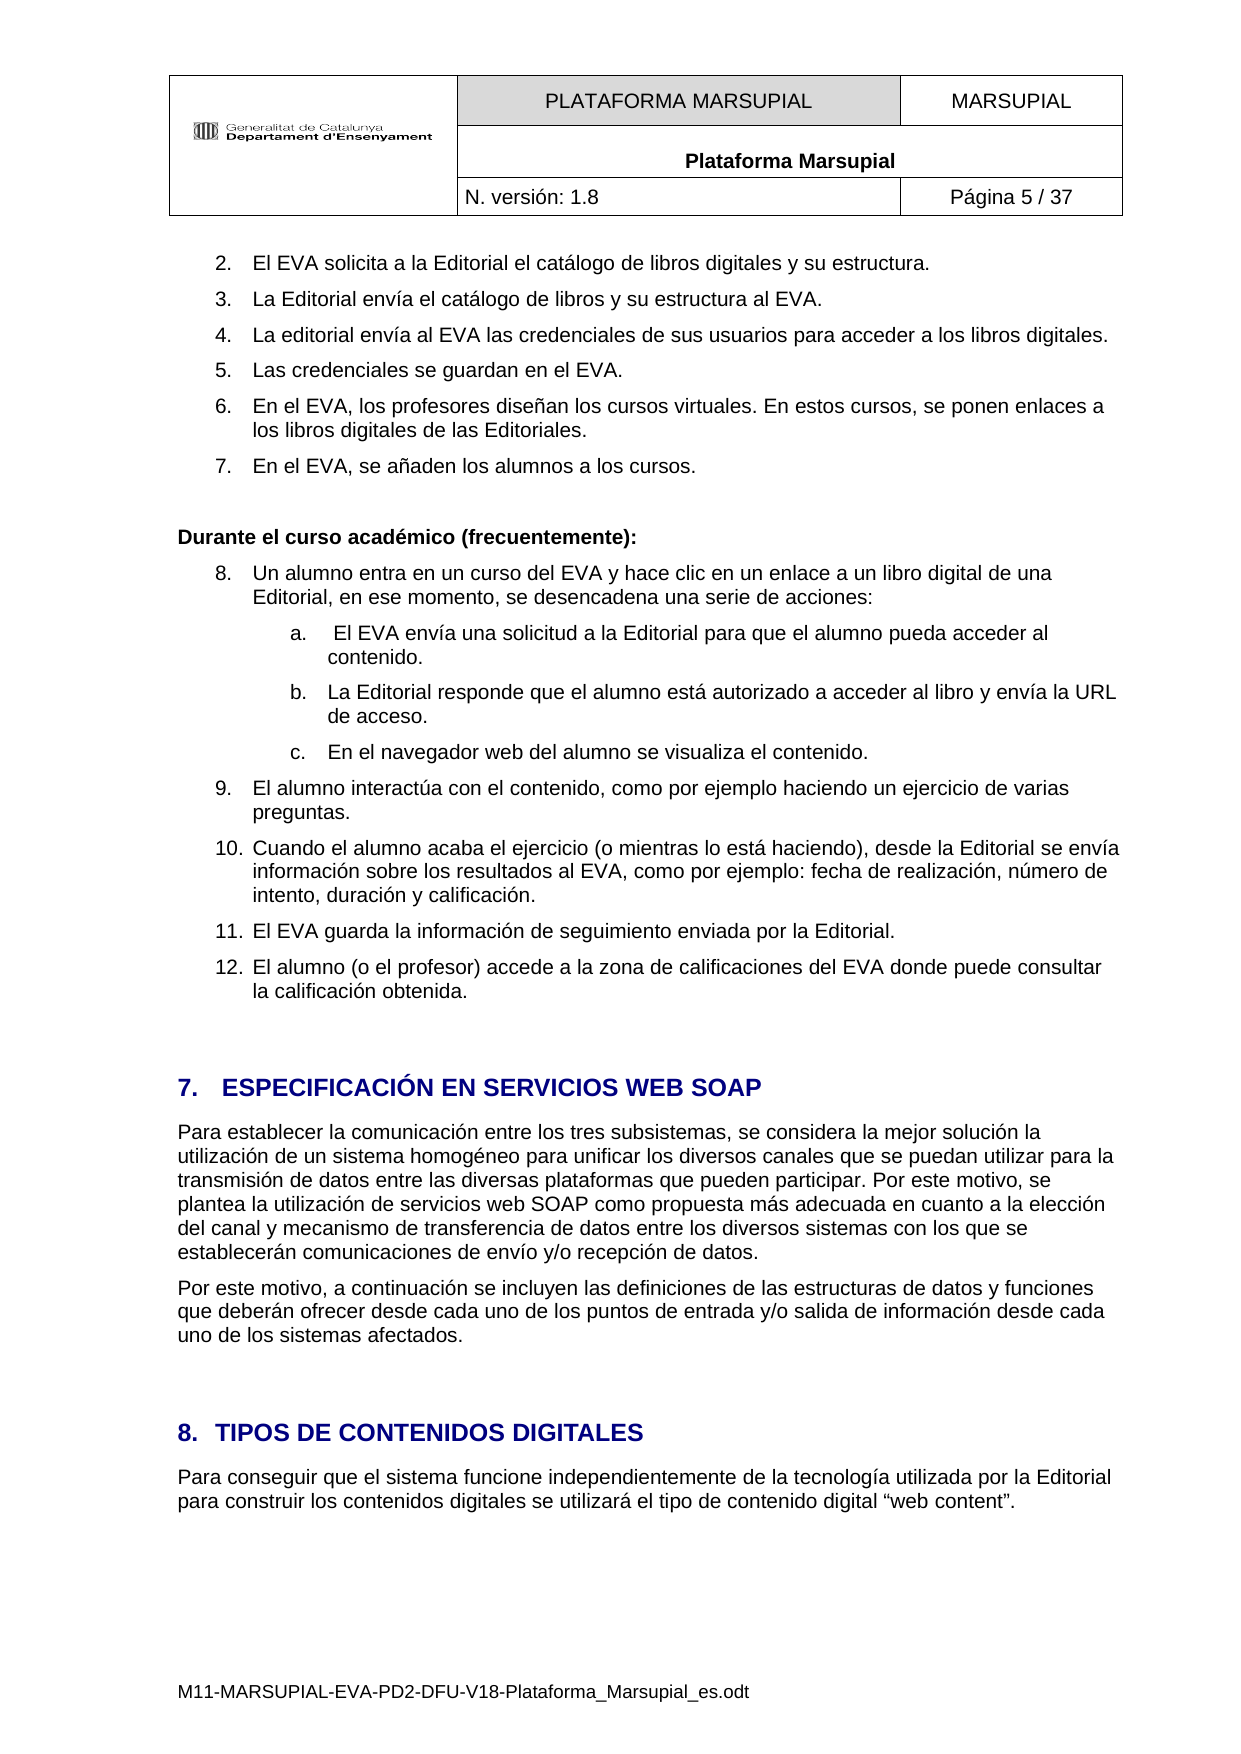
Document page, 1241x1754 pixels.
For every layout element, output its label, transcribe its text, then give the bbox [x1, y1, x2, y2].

subtitle TIPOS DE CONTENIDOS DIGITALES [177, 1418, 1122, 1447]
text Para conseguir que el sistema funcione independientemente de la tecnología utilizada por la Editorial para construir los contenidos digitales se utilizará el tipo de contenido digital “web content”. [177, 1464, 1122, 1512]
list La Editorial envía el catálogo de libros y su estructura al EVA. [215, 287, 1122, 311]
list En el EVA, los profesores diseñan los cursos virtuales. En estos cursos, se ponen enlaces a los libros digitales de las Editoriales. [215, 394, 1122, 442]
list El alumno (o el profesor) accede a la zona de calificaciones del EVA donde puede consultar la calificación obtenida. [215, 955, 1122, 1003]
list En el EVA, se añaden los alumnos a los cursos. [215, 454, 1122, 478]
list La editorial envía al EVA las credenciales de sus usuarios para acceder a los libros digitales. [215, 322, 1122, 346]
list El alumno interactúa con el contenido, como por ejemplo haciendo un ejercicio de varias preguntas. [215, 776, 1122, 823]
text Durante el curso académico (frecuentemente): [177, 525, 1122, 549]
list Cuando el alumno acaba el ejercicio (o mientras lo está haciendo), desde la Editorial se envía información sobre los resultados al EVA, como por ejemplo: fecha de realización, número de intento, duración y calificación. [215, 835, 1122, 907]
text Para establecer la comunicación entre los tres subsistemas, se considera la mejor solución la utilización de un sistema homogéneo para unificar los diversos canales que se puedan utilizar para la transmisión de datos entre las diversas plataformas que pueden participar. Por este motivo, se plantea la utilización de servicios web SOAP como propuesta más adecuada en cuanto a la elección del canal y mecanismo de transferencia de datos entre los diversos sistemas con los que se establecerán comunicaciones de envío y/o recepción de datos. [177, 1120, 1122, 1264]
list Las credenciales se guardan en el EVA. [215, 358, 1122, 382]
text Por este motivo, a continuación se incluyen las definiciones de las estructuras de datos y funciones que deberán ofrecer desde cada uno de los puntos de entrada y/o salida de información desde cada uno de los sistemas afectados. [177, 1275, 1122, 1347]
list El EVA envía una solicitud a la Editorial para que el alumno pueda acceder al contenido. [290, 621, 1122, 668]
list En el navegador web del alumno se visualiza el contenido. [290, 740, 1122, 764]
list El EVA solicita a la Editorial el catálogo de libros digitales y su estructura. [215, 251, 1122, 275]
list La Editorial responde que el alumno está autorizado a acceder al libro y envía la URL de acceso. [290, 680, 1122, 728]
subtitle ESPECIFICACIÓN EN SERVICIOS WEB SOAP [177, 1073, 1122, 1102]
list El EVA guarda la información de seguimiento enviada por la Editorial. [215, 919, 1122, 943]
list Un alumno entra en un curso del EVA y hace clic en un enlace a un libro digital de una Editorial, en ese momento, se desencadena una serie de acciones: [215, 561, 1122, 609]
